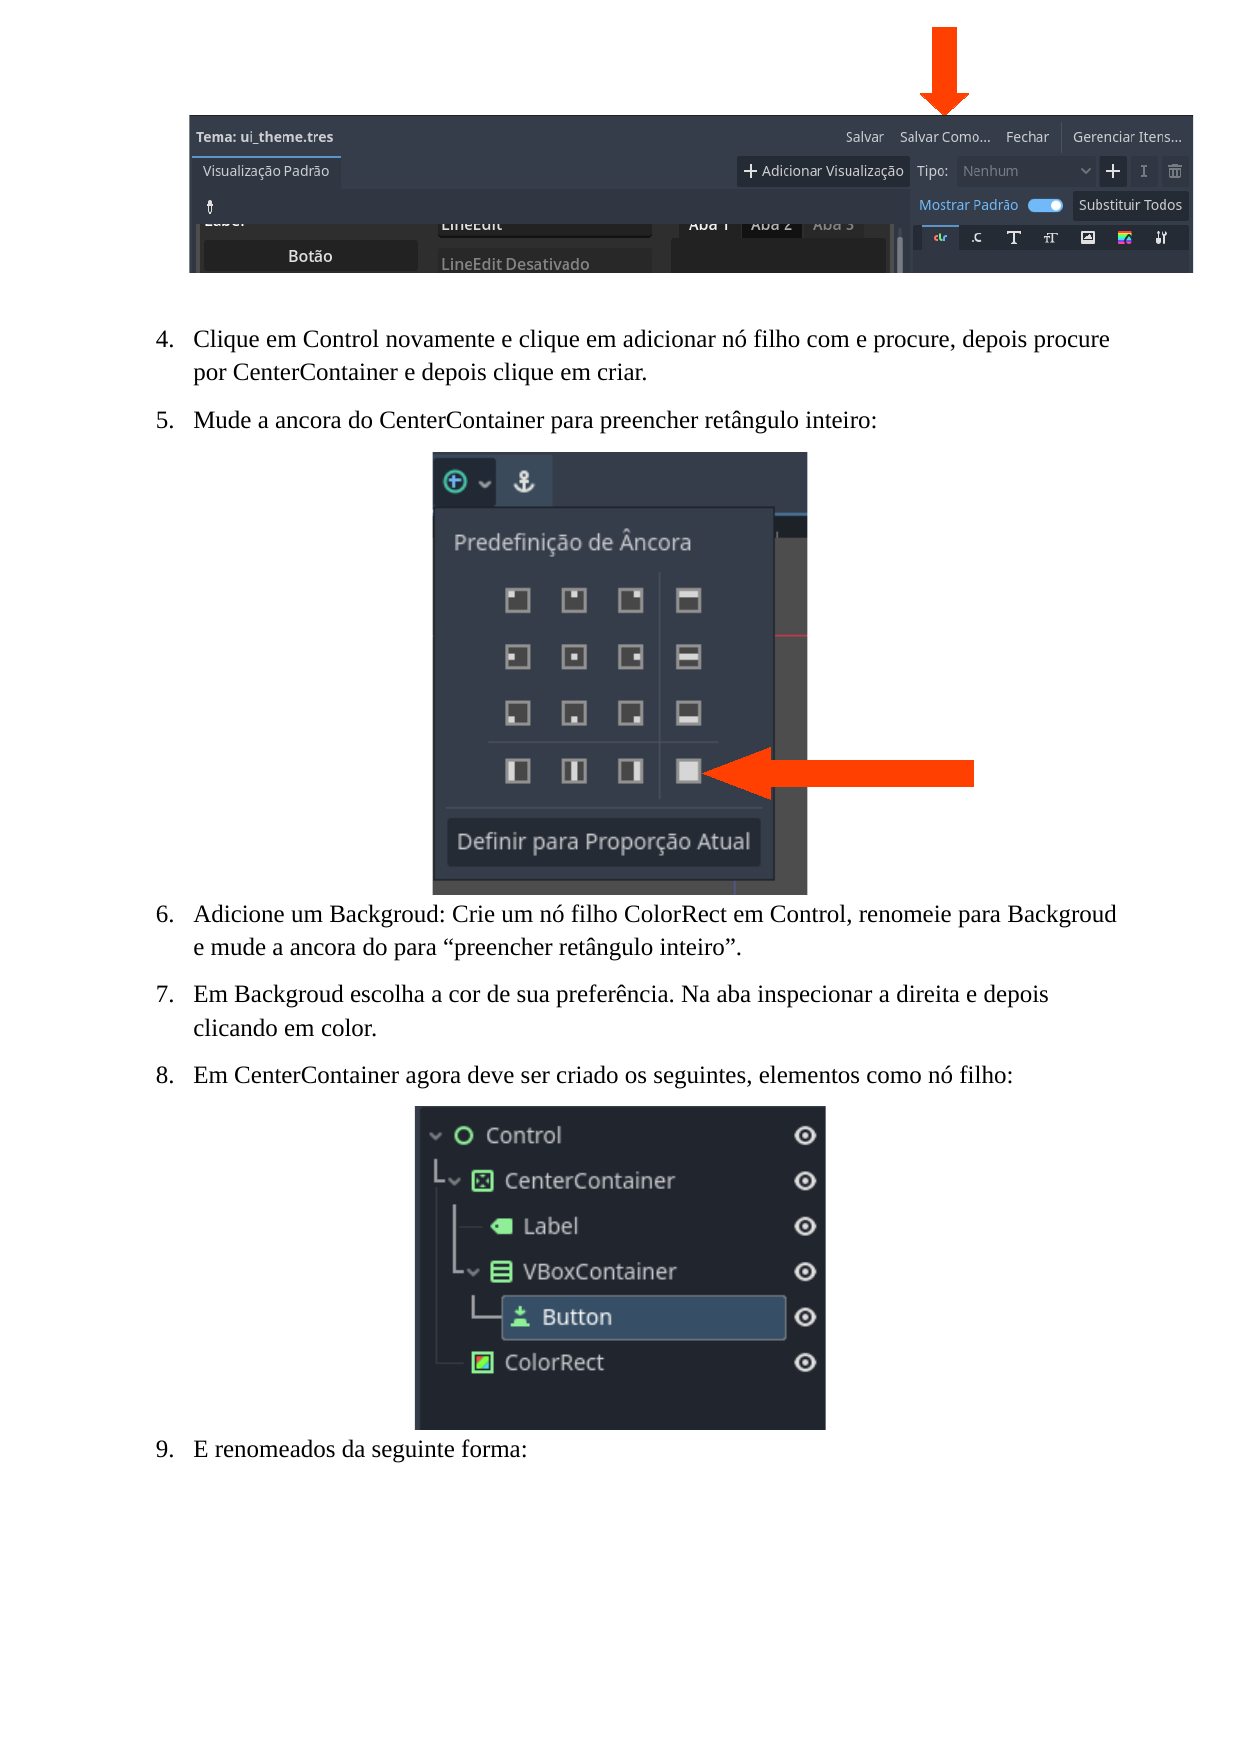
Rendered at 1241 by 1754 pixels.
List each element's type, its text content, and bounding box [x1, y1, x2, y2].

picture [432, 452, 808, 895]
list E renomeados da seguinte forma: [156, 1108, 1122, 1463]
list Adicione um Backgroud: Crie um nó filho ColorRect em Control, renomeie para Backgroud e mude a ancora do para “preencher retângulo inteiro”. [156, 452, 1122, 961]
list Mude a ancora do CenterContainer para preencher retângulo inteiro: [156, 405, 1122, 434]
list Em Backgroud escolha a cor de sua preferência. Na aba inspecionar a direita e depois clicando em color. [156, 979, 1122, 1041]
picture [189, 115, 1194, 273]
list Em CenterContainer agora deve ser criado os seguintes, elementos como nó filho: [156, 1060, 1122, 1089]
picture [414, 1106, 826, 1430]
list Clique em Control novamente e clique em adicionar nó filho com e procure, depois procure por CenterContainer e depois clique em criar. [156, 324, 1122, 386]
